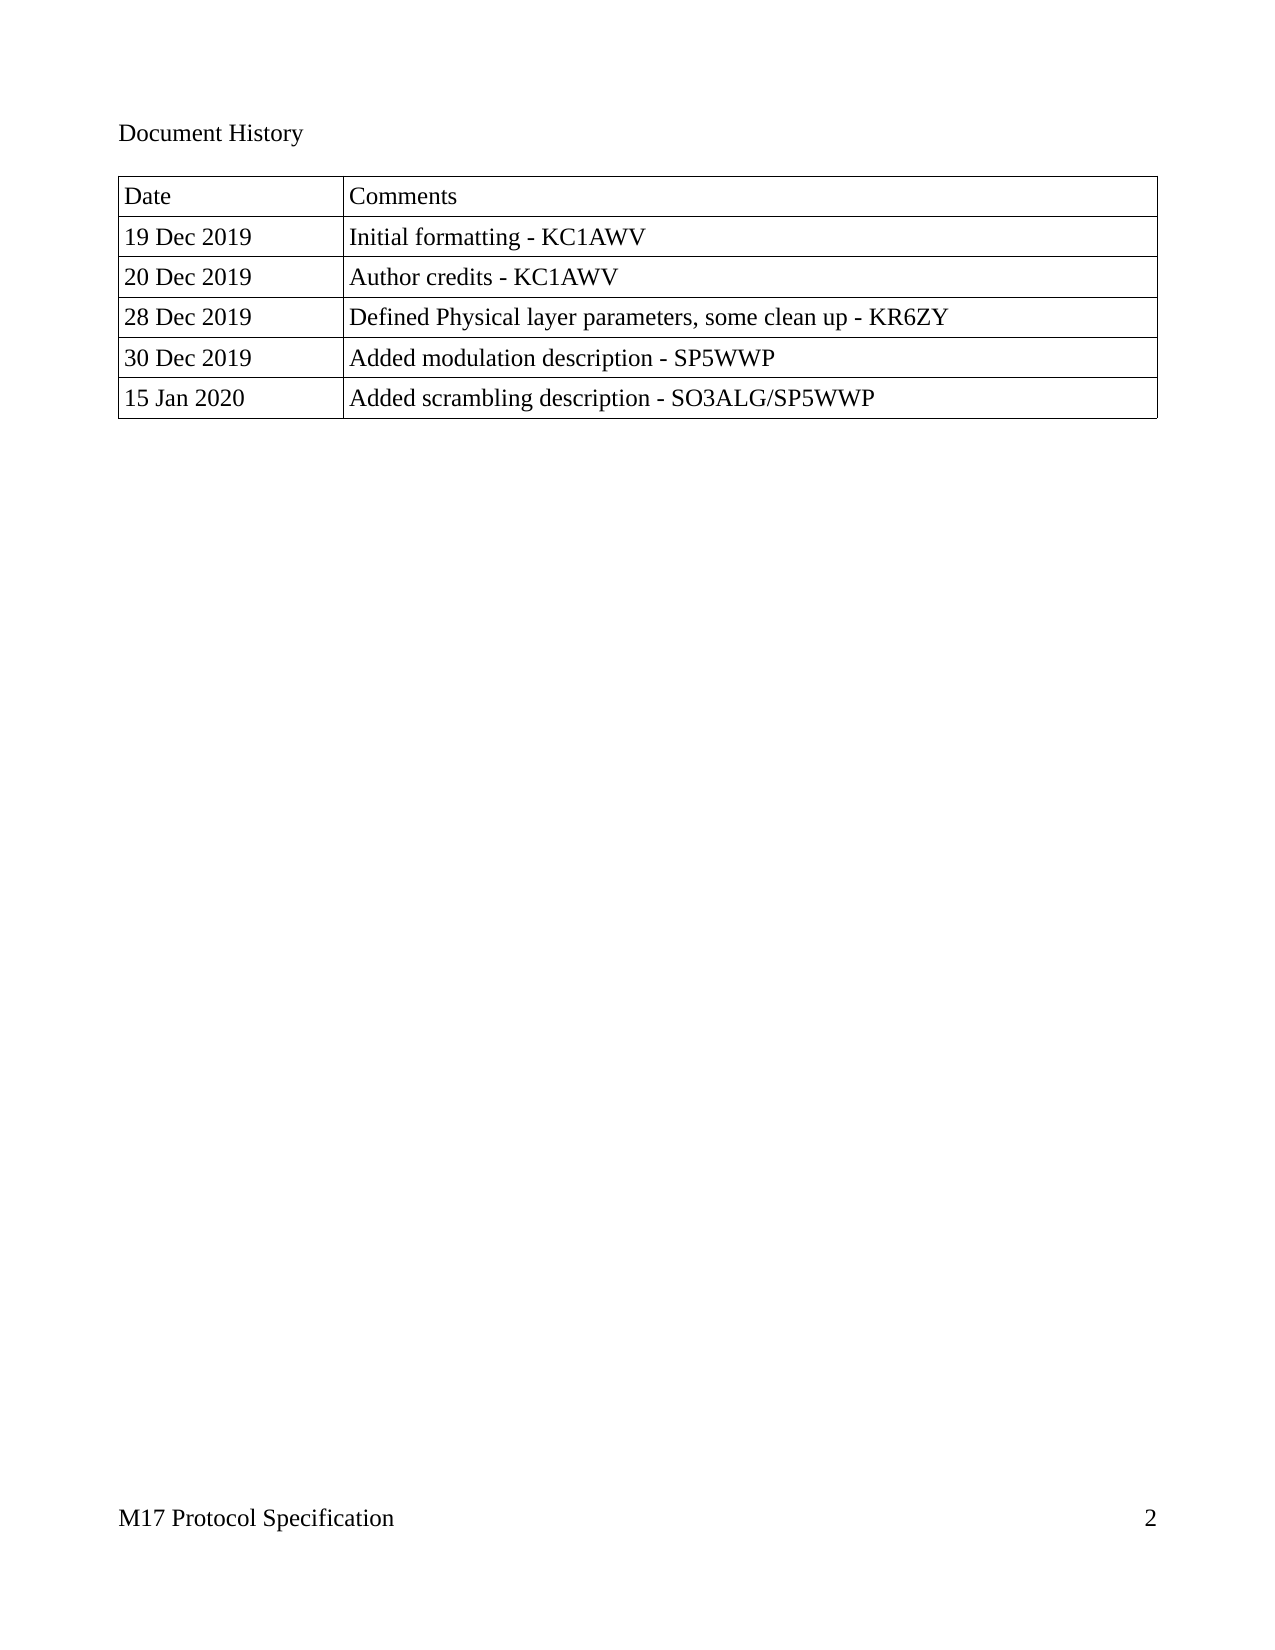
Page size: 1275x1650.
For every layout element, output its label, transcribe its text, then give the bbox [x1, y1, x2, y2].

table_cell Author credits - KC1AWV [344, 257, 1157, 297]
table_cell Initial formatting - KC1AWV [344, 217, 1157, 256]
table_cell 15 Jan 2020 [119, 378, 343, 417]
table_cell 19 Dec 2019 [119, 217, 343, 256]
table_cell 30 Dec 2019 [119, 338, 343, 377]
table_cell Added scrambling description - SO3ALG/SP5WWP [344, 378, 1157, 417]
table_cell 20 Dec 2019 [119, 257, 343, 297]
table_cell Defined Physical layer parameters, some clean up - KR6ZY [344, 298, 1157, 337]
table_cell Added modulation description - SP5WWP [344, 338, 1157, 377]
table_cell 28 Dec 2019 [119, 298, 343, 337]
table_header Date [119, 177, 343, 216]
table_header Comments [344, 177, 1157, 216]
text Document History [118, 118, 1157, 147]
